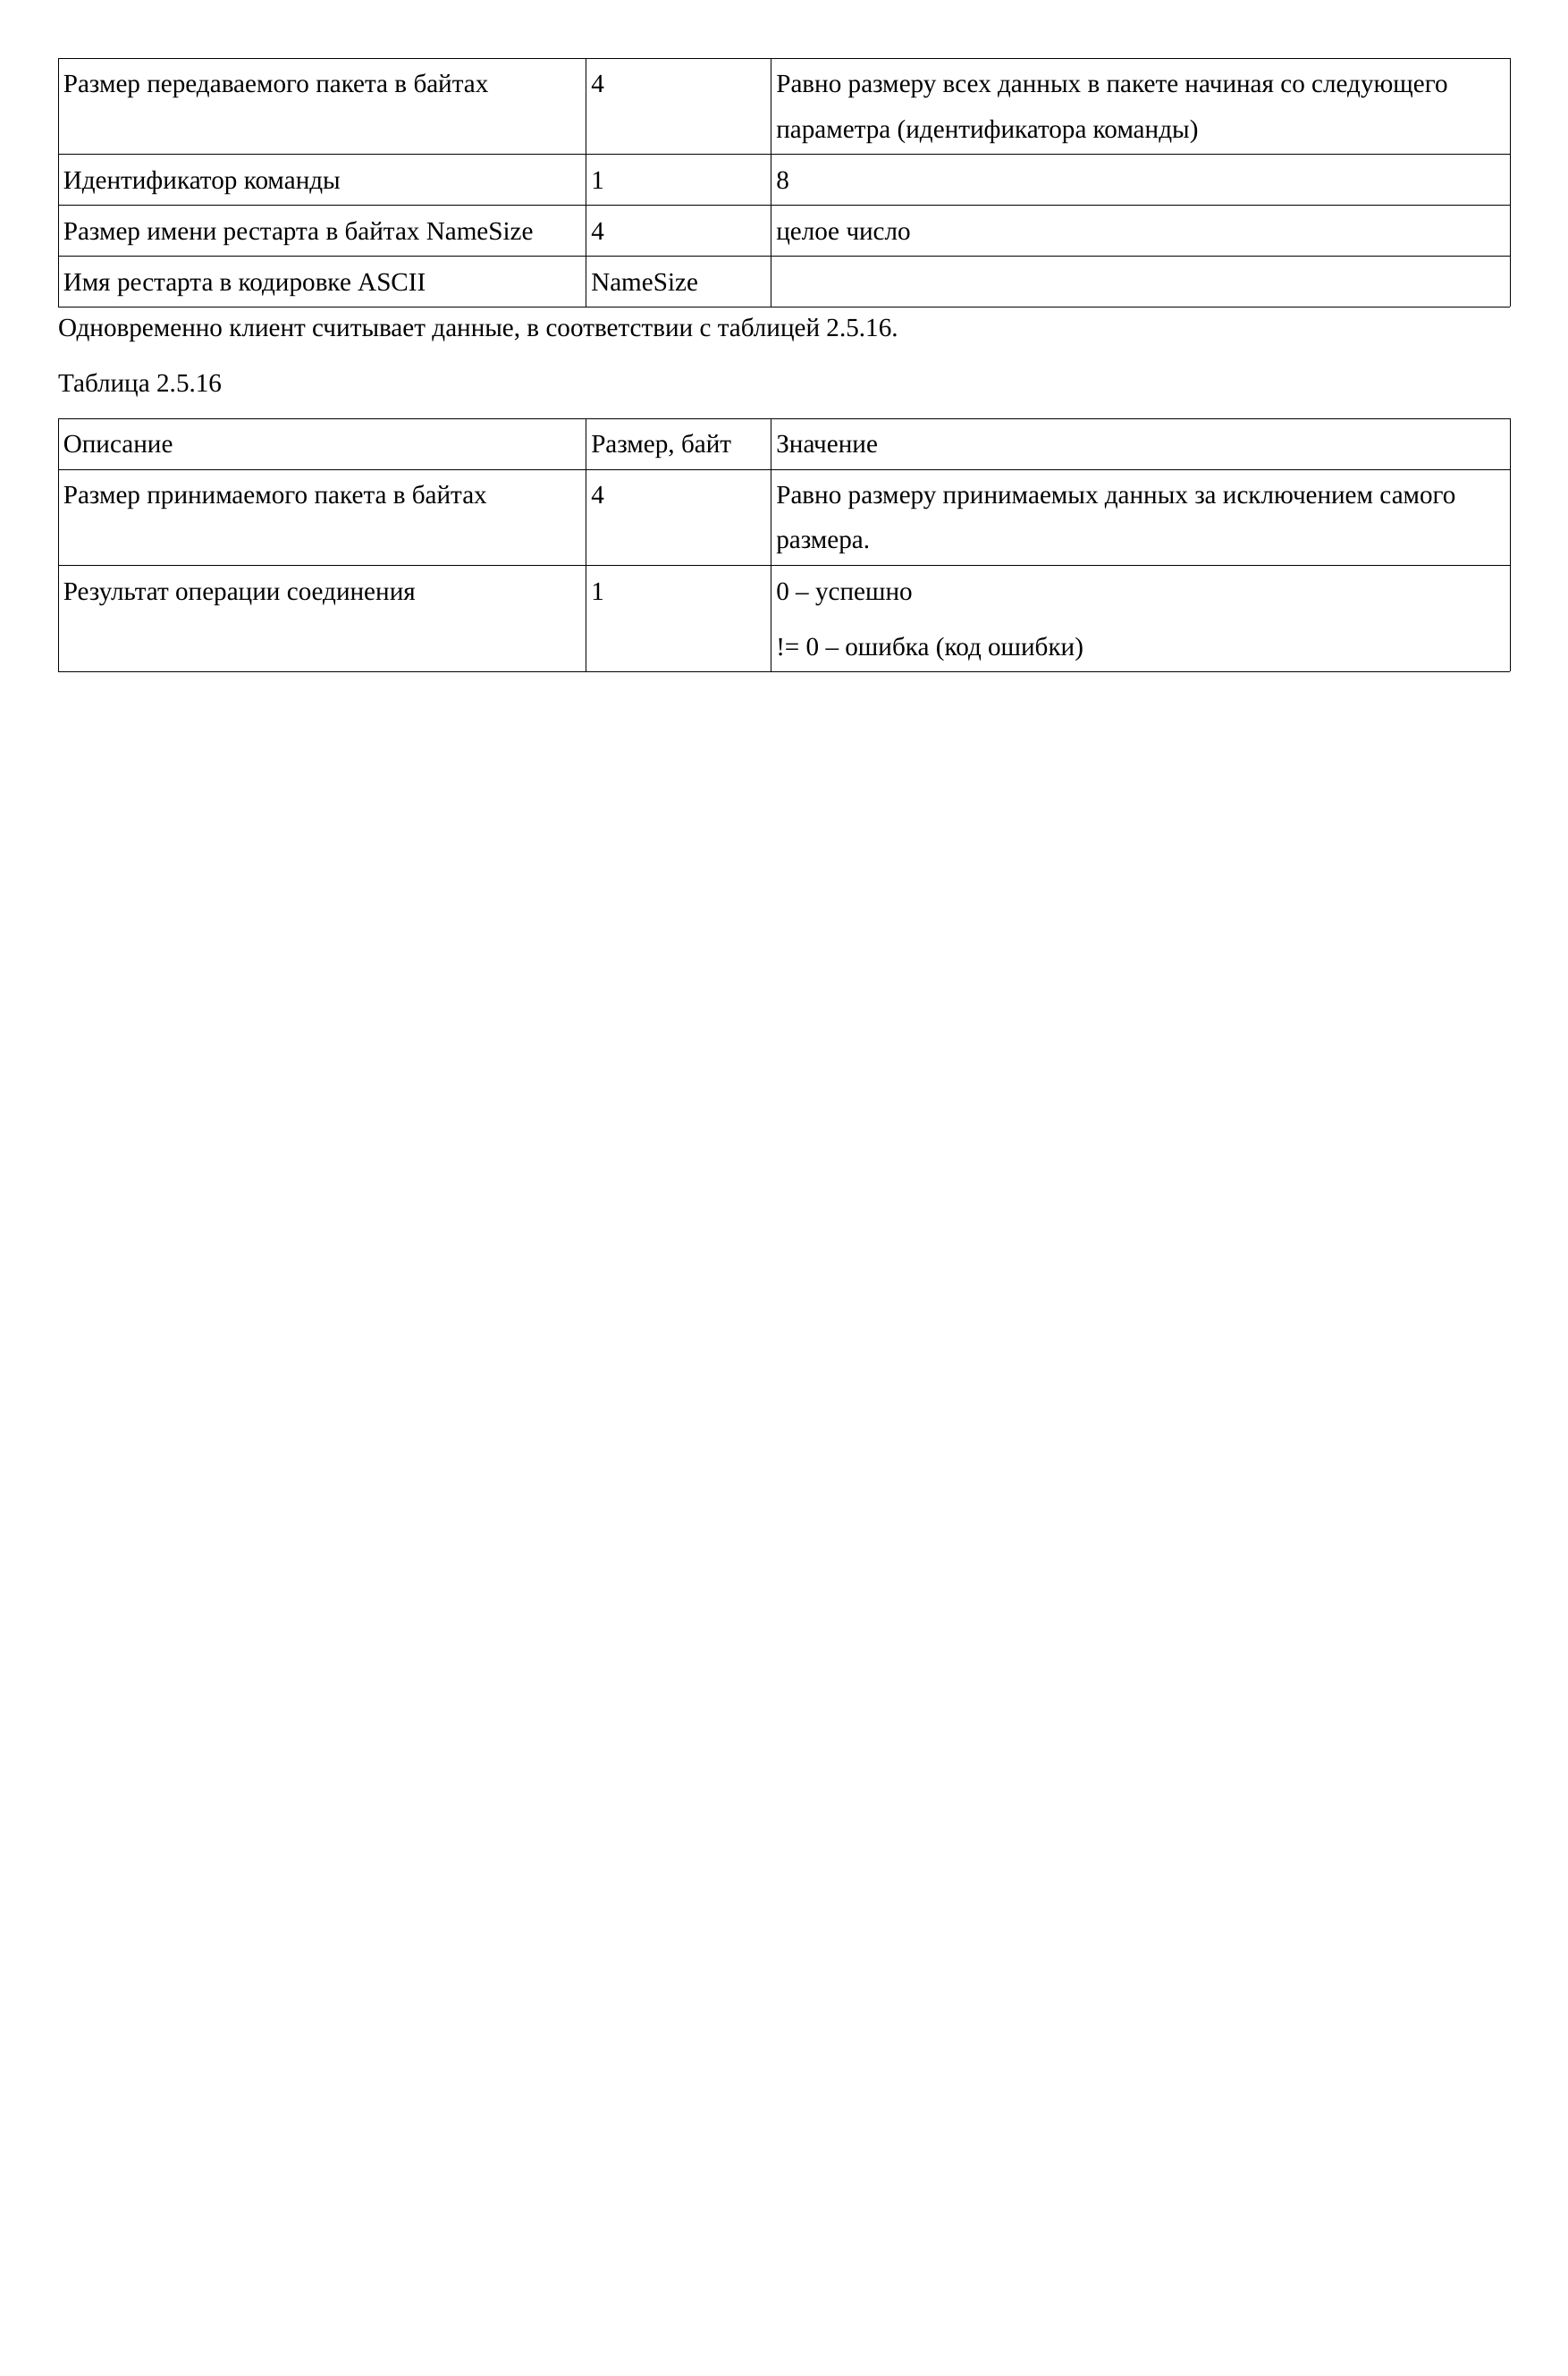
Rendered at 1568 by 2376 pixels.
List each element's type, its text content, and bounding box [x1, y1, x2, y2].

table_cell Имя рестарта в кодировке ASCII [59, 257, 586, 307]
table_header Значение [771, 419, 1510, 468]
table_cell 0 – успешно != 0 – ошибка (код ошибки) [771, 566, 1510, 671]
table_cell Идентификатор команды [59, 155, 586, 205]
table_cell целое число [771, 206, 1510, 256]
table_cell Размер передаваемого пакета в байтах [59, 59, 586, 154]
table_cell Размер принимаемого пакета в байтах [59, 470, 586, 565]
table_cell 4 [586, 59, 771, 154]
table_cell Результат операции соединения [59, 566, 586, 671]
table_cell 8 [771, 155, 1510, 205]
table_cell 1 [586, 155, 771, 205]
table_cell Равно размеру всех данных в пакете начиная со следующего параметра (идентификатора команды) [771, 59, 1510, 154]
table_cell Одновременно клиент считывает данные, в соответствии с таблицей 2.5.16. Таблица 2.5.16 [53, 53, 1515, 717]
table_cell 4 [586, 470, 771, 565]
table_cell Размер имени рестарта в байтах NameSize [59, 206, 586, 256]
table_cell [771, 257, 1510, 307]
table_header Размер, байт [586, 419, 771, 468]
table_cell 1 [586, 566, 771, 671]
table_cell 4 [586, 206, 771, 256]
table_cell NameSize [586, 257, 771, 307]
table_header Описание [59, 419, 586, 468]
table_cell Равно размеру принимаемых данных за исключением самого размера. [771, 470, 1510, 565]
